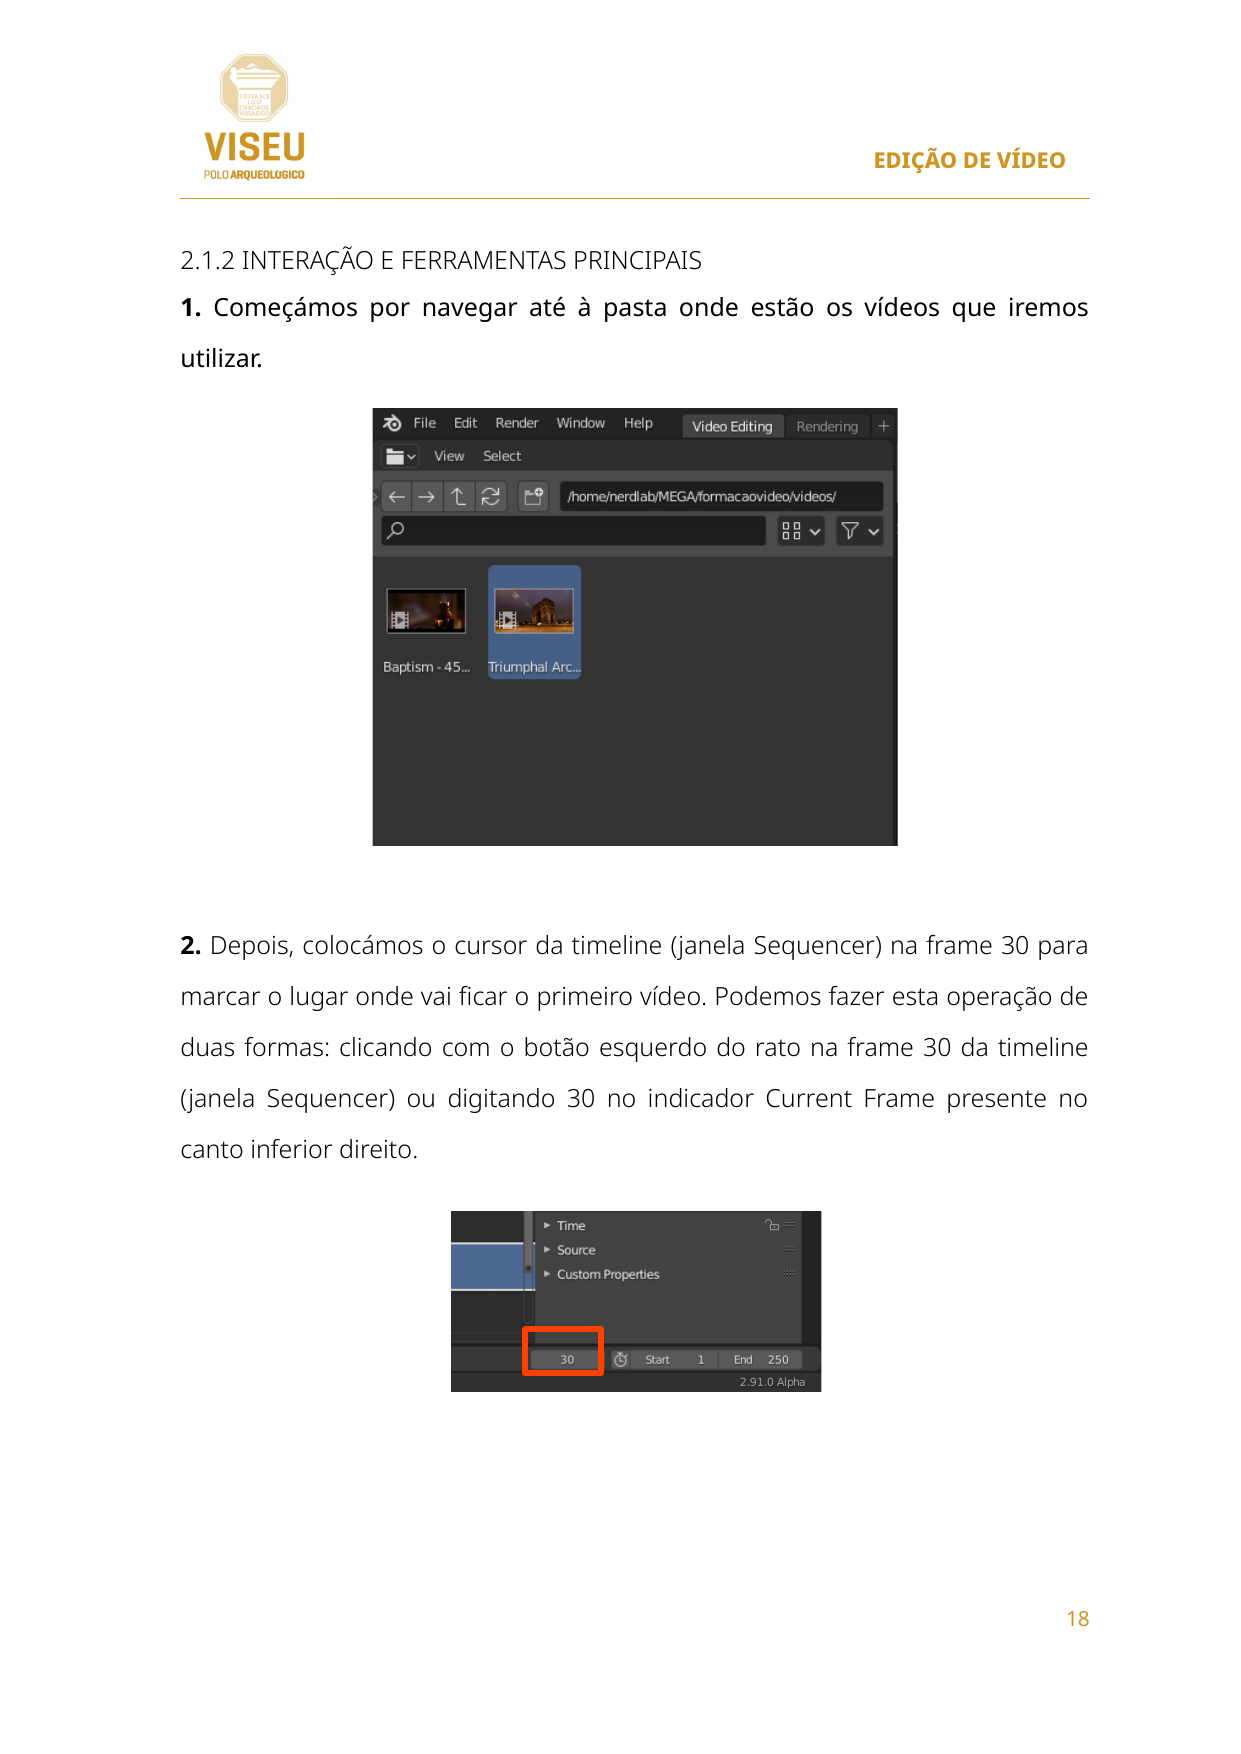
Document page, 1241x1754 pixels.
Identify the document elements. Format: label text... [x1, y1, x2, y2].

text 2. Depois, colocámos o cursor da timeline (janela Sequencer) na frame 30 para marcar o lugar onde vai ficar o primeiro vídeo. Podemos fazer esta operação de duas formas: clicando com o botão esquerdo do rato na frame 30 da timeline (janela Sequencer) ou digitando 30 no indicador Current Frame presente no canto inferior direito. [180, 928, 1090, 1166]
text 1. Começámos por navegar até à pasta onde estão os vídeos que iremos utilizar. [180, 289, 1090, 374]
picture [372, 408, 898, 846]
subtitle 2.1.2 Interação e ferramentas principais [180, 243, 1090, 277]
picture [451, 1211, 822, 1392]
